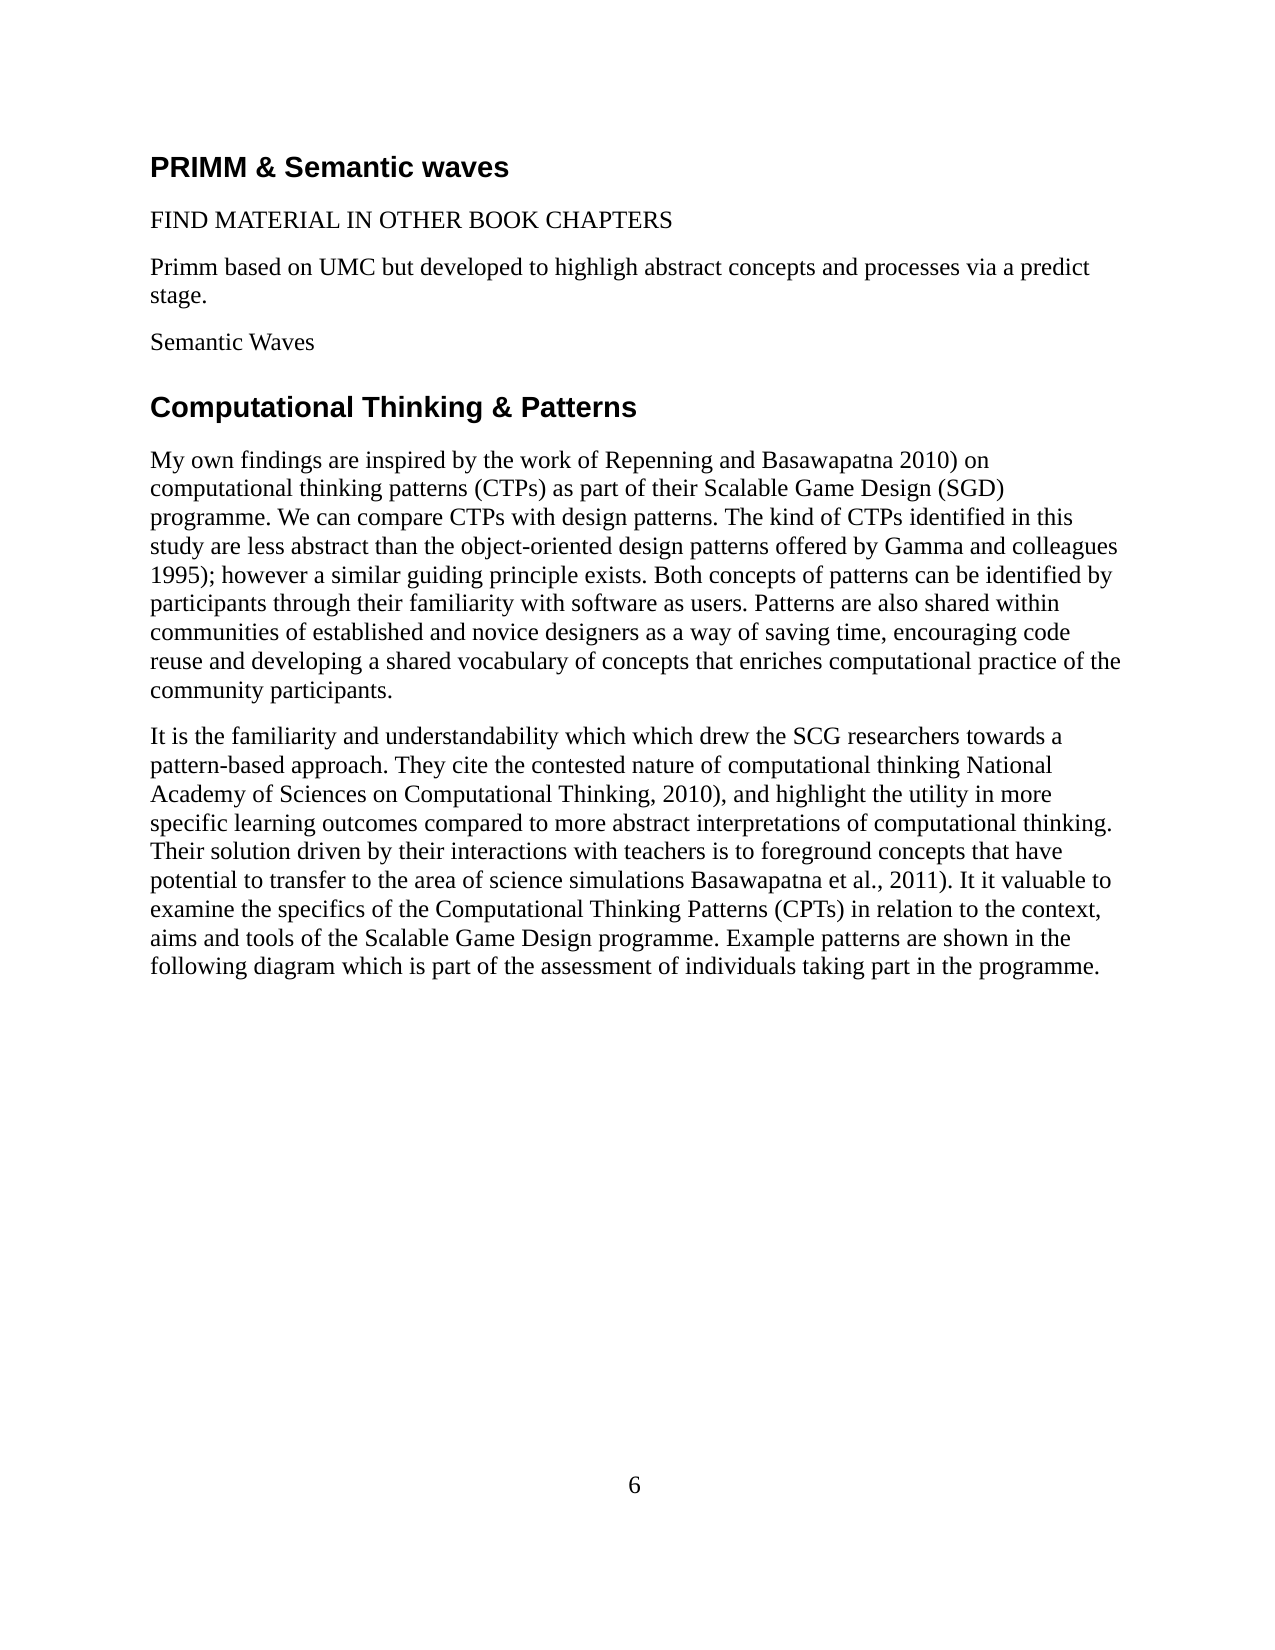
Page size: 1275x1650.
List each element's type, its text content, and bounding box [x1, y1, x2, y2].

text It is the familiarity and understandability which which drew the SCG researchers towards a pattern-based approach. They cite the contested nature of computational thinking National Academy of Sciences on Computational Thinking, 2010), and highlight the utility in more specific learning outcomes compared to more abstract interpretations of computational thinking. Their solution driven by their interactions with teachers is to foreground concepts that have potential to transfer to the area of science simulations Basawapatna et al., 2011). It it valuable to examine the specifics of the Computational Thinking Patterns (CPTs) in relation to the context, aims and tools of the Scalable Game Design programme. Example patterns are shown in the following diagram which is part of the assessment of individuals taking part in the programme. [150, 721, 1125, 980]
text FIND MATERIAL IN OTHER BOOK CHAPTERS [150, 205, 1125, 234]
text Primm based on UMC but developed to highligh abstract concepts and processes via a predict stage. [150, 252, 1125, 309]
subtitle Computational Thinking & Patterns [150, 390, 1125, 423]
subtitle PRIMM & Semantic waves [150, 150, 1125, 183]
text My own findings are inspired by the work of Repenning and Basawapatna 2010) on computational thinking patterns (CTPs) as part of their Scalable Game Design (SGD) programme. We can compare CTPs with design patterns. The kind of CTPs identified in this study are less abstract than the object-oriented design patterns offered by Gamma and colleagues 1995); however a similar guiding principle exists. Both concepts of patterns can be identified by participants through their familiarity with software as users. Patterns are also shared within communities of established and novice designers as a way of saving time, encouraging code reuse and developing a shared vocabulary of concepts that enriches computational practice of the community participants. [150, 445, 1125, 703]
text Semantic Waves [150, 327, 1125, 356]
